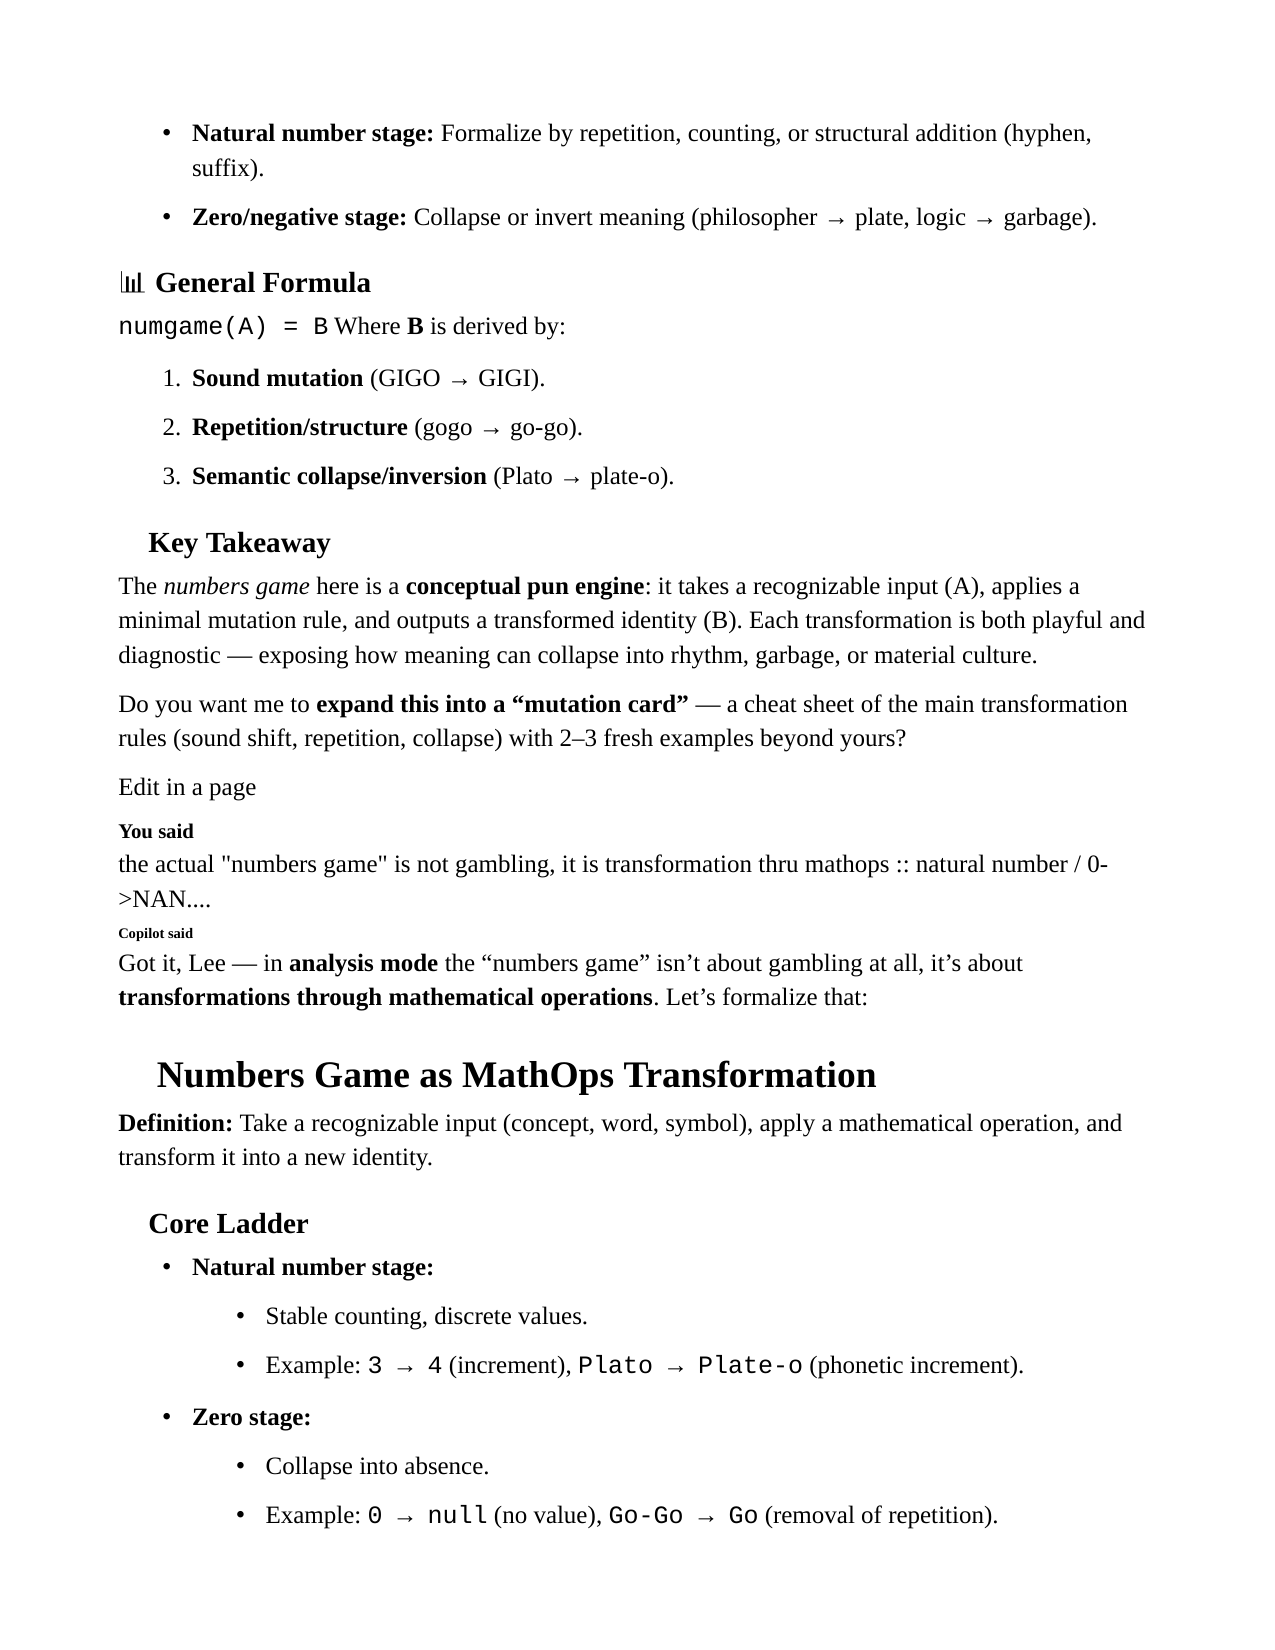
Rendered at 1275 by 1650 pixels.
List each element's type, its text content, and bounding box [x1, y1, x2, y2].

list Repetition/structure (gogo → go‑go). [162, 412, 1157, 441]
text the actual "numbers game" is not gambling, it is transformation thru mathops :: natural number / 0->NAN.... [118, 849, 1157, 913]
list Example: 0 → null (no value), Go‑Go → Go (removal of repetition). [236, 1500, 1157, 1531]
subtitle 🔎 Numbers Game as MathOps Transformation [118, 1052, 1157, 1095]
subtitle ✅ Key Takeaway [118, 525, 1157, 558]
subtitle 📊 General Formula [118, 265, 1157, 299]
list Zero stage: [162, 1402, 1157, 1430]
text Do you want me to expand this into a “mutation card” — a cheat sheet of the main transformation rules (sound shift, repetition, collapse) with 2–3 fresh examples beyond yours? [118, 689, 1157, 752]
text Definition: Take a recognizable input (concept, word, symbol), apply a mathematical operation, and transform it into a new identity. [118, 1108, 1157, 1171]
subtitle 🧩 Core Ladder [118, 1206, 1157, 1239]
list Stable counting, discrete values. [236, 1301, 1157, 1330]
subtitle You said [118, 819, 1157, 843]
list Zero/negative stage: Collapse or invert meaning (philosopher → plate, logic → garbage). [162, 202, 1157, 230]
text Edit in a page [118, 772, 1157, 801]
list Natural number stage: [162, 1252, 1157, 1281]
subtitle Copilot said [118, 925, 1157, 942]
list Sound mutation (GIGO → GIGI). [162, 363, 1157, 392]
list Collapse into absence. [236, 1451, 1157, 1479]
list Semantic collapse/inversion (Plato → plate‑o). [162, 461, 1157, 490]
list Example: 3 → 4 (increment), Plato → Plate‑o (phonetic increment). [236, 1350, 1157, 1381]
text numgame(A) = B Where B is derived by: [118, 311, 1157, 342]
text The numbers game here is a conceptual pun engine: it takes a recognizable input (A), applies a minimal mutation rule, and outputs a transformed identity (B). Each transformation is both playful and diagnostic — exposing how meaning can collapse into rhythm, garbage, or material culture. [118, 571, 1157, 668]
list Natural number stage: Formalize by repetition, counting, or structural addition (hyphen, suffix). [162, 118, 1157, 181]
text Got it, Lee — in analysis mode the “numbers game” isn’t about gambling at all, it’s about transformations through mathematical operations. Let’s formalize that: [118, 948, 1157, 1011]
